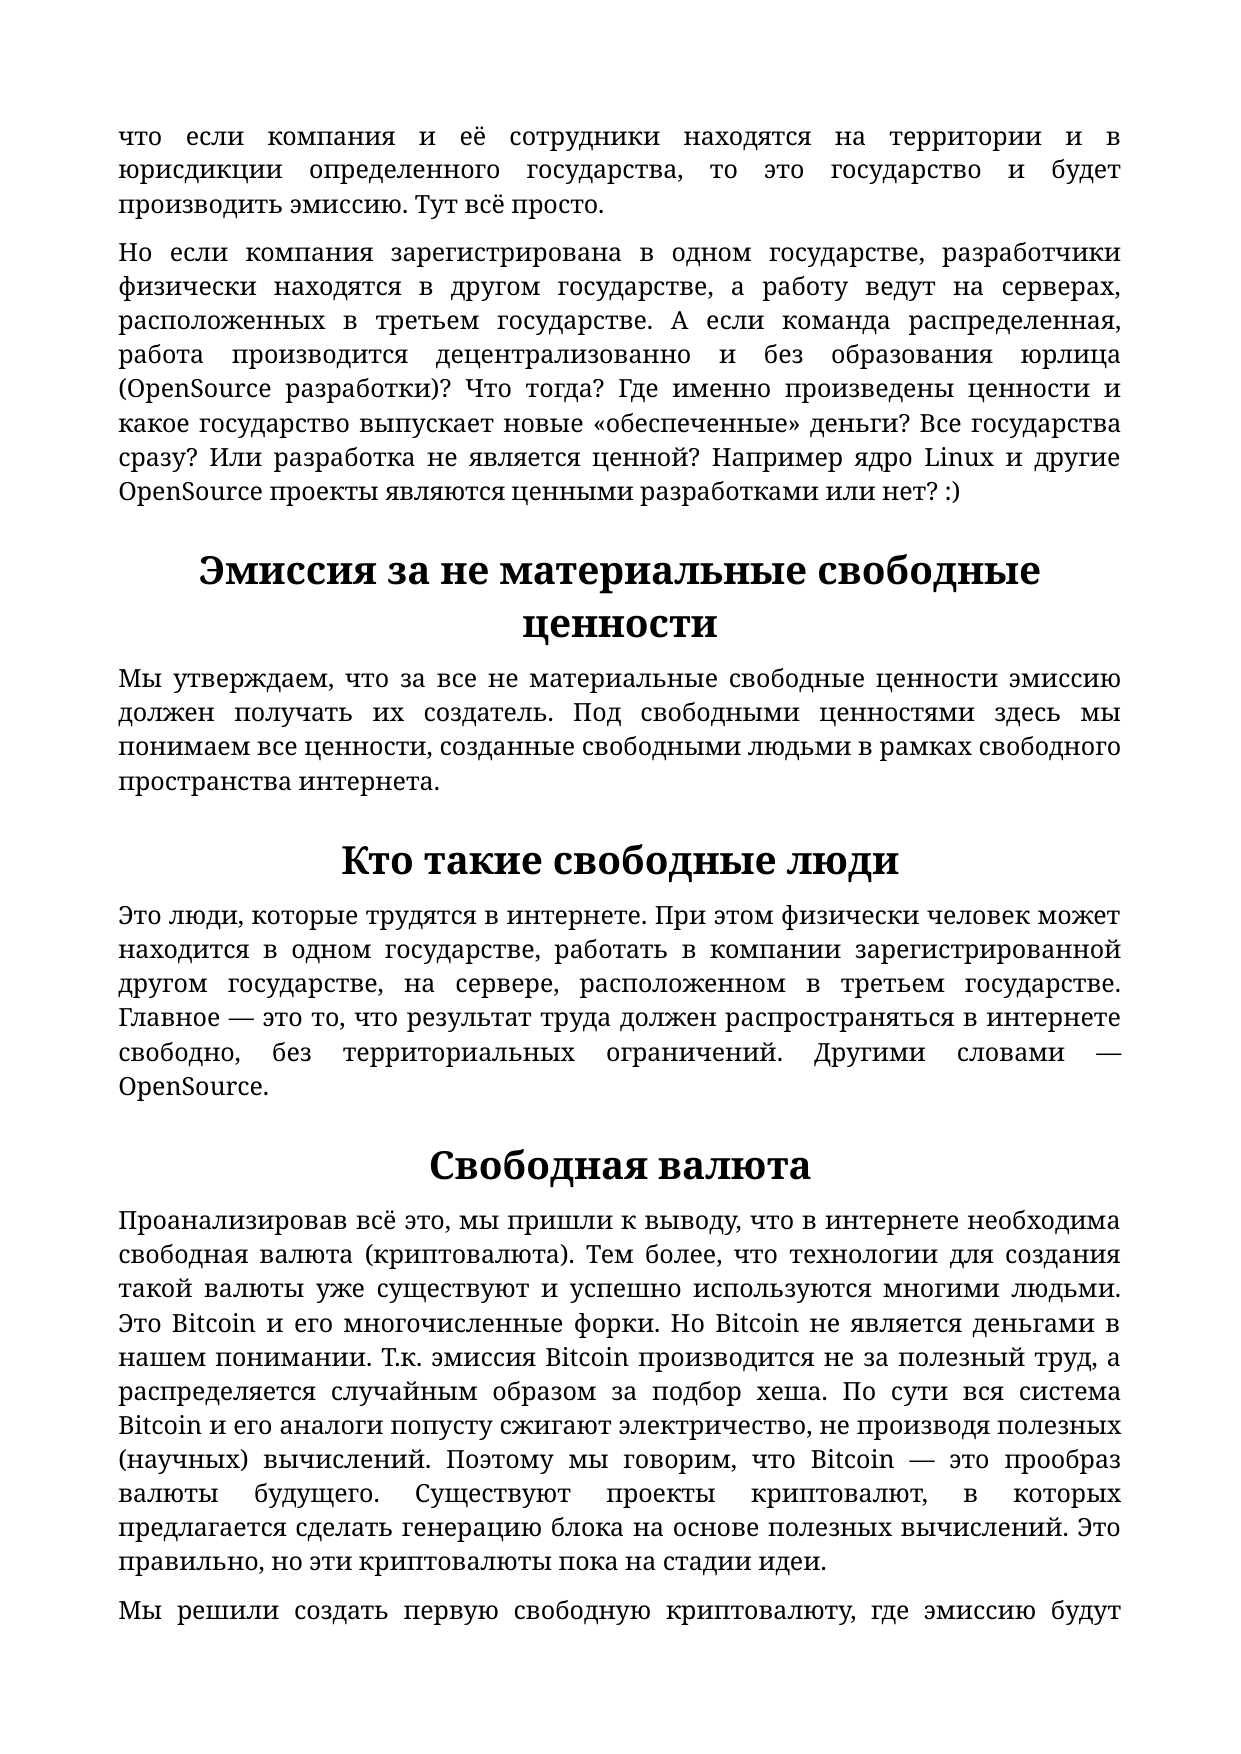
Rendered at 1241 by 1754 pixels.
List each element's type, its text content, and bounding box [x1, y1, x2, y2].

subtitle Свободная валюта [118, 1138, 1122, 1191]
text Мы решили создать первую свободную криптовалюту, где эмиссию будут [118, 1592, 1122, 1626]
text Проанализировав всё это, мы пришли к выводу, что в интернете необходима свободная валюта (криптовалюта). Тем более, что технологии для создания такой валюты уже существуют и успешно используются многими людьми. Это Bitcoin и его многочисленные форки. Но Bitcoin не является деньгами в нашем понимании. Т.к. эмиссия Bitcoin производится не за полезный труд, а распределяется случайным образом за подбор хеша. По сути вся система Bitcoin и его аналоги попусту сжигают электричество, не производя полезных (научных) вычислений. Поэтому мы говорим, что Bitcoin — это прообраз валюты будущего. Существуют проекты криптовалют, в которых предлагается сделать генерацию блока на основе полезных вычислений. Это правильно, но эти криптовалюты пока на стадии идеи. [118, 1203, 1122, 1578]
text Но если компания зарегистрирована в одном государстве, разработчики физически находятся в другом государстве, а работу ведут на серверах, расположенных в третьем государстве. А если команда распределенная, работа производится децентрализованно и без образования юрлица (OpenSource разработки)? Что тогда? Где именно произведены ценности и какое государство выпускает новые «обеспеченные» деньги? Все государства сразу? Или разработка не является ценной? Например ядро Linux и другие OpenSource проекты являются ценными разработками или нет? :) [118, 235, 1122, 507]
text Это люди, которые трудятся в интернете. При этом физически человек может находится в одном государстве, работать в компании зарегистрированной другом государстве, на сервере, расположенном в третьем государстве. Главное — это то, что результат труда должен распространяться в интернете свободно, без территориальных ограничений. Другими словами — OpenSource. [118, 898, 1122, 1102]
text что если компания и её сотрудники находятся на территории и в юрисдикции определенного государства, то это государство и будет производить эмиссию. Тут всё просто. [118, 118, 1122, 220]
subtitle Эмиссия за не материальные свободные ценности [118, 543, 1122, 648]
subtitle Кто такие свободные люди [118, 833, 1122, 885]
text Мы утверждаем, что за все не материальные свободные ценности эмиссию должен получать их создатель. Под свободными ценностями здесь мы понимаем все ценности, созданные свободными людьми в рамках свободного пространства интернета. [118, 661, 1122, 797]
